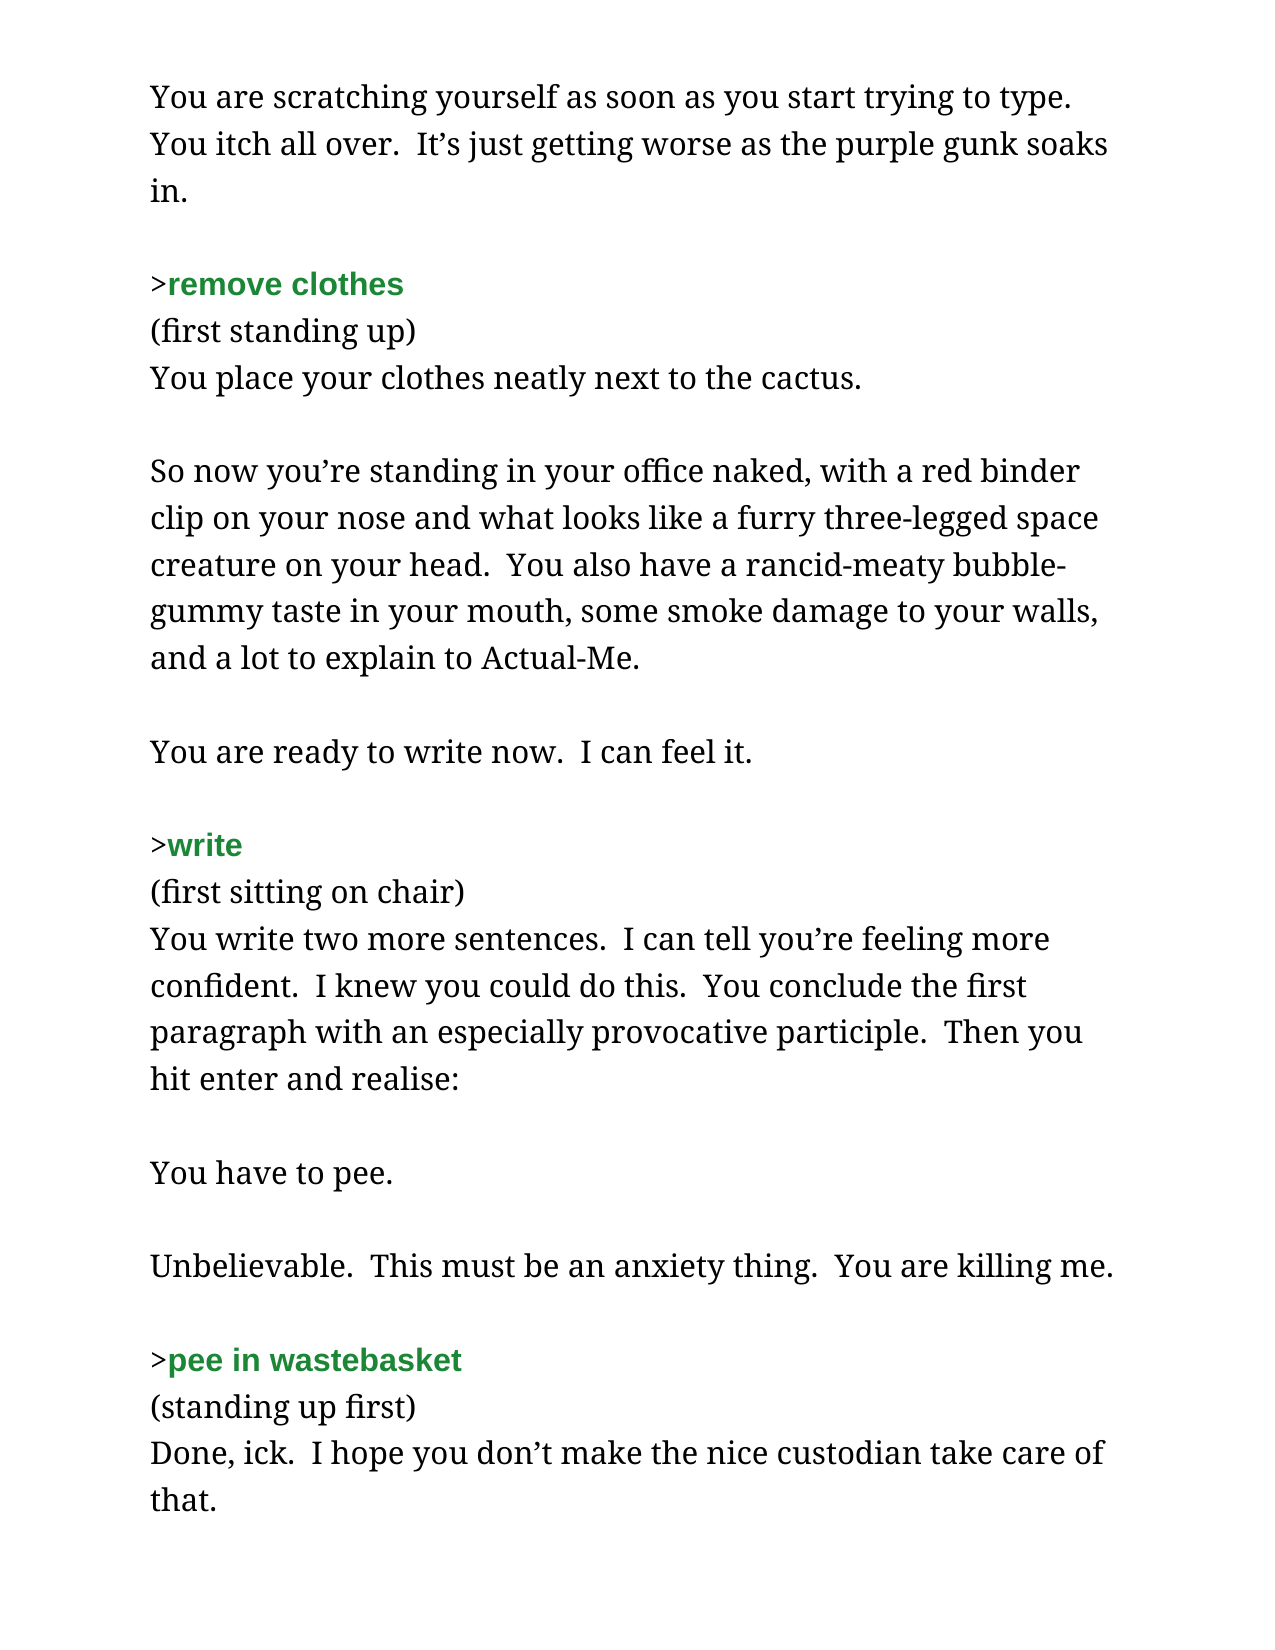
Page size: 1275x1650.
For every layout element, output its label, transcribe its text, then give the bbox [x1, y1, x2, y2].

text >remove clothes [150, 262, 1125, 305]
text >write [150, 823, 1125, 866]
text You are ready to write now. I can feel it. [150, 730, 1125, 772]
text You are scratching yourself as soon as you start trying to type. You itch all over. It’s just getting worse as the purple gunk soaks in. [150, 75, 1125, 211]
text Unbelievable. This must be an anxiety thing. You are killing me. [150, 1244, 1125, 1287]
text So now you’re standing in your office naked, with a red binder clip on your nose and what looks like a furry three-legged space creature on your head. You also have a rancid-meaty bubble-gummy taste in your mouth, some smoke damage to your walls, and a lot to explain to Actual-Me. [150, 449, 1125, 679]
text You write two more sentences. I can tell you’re feeling more confident. I knew you could do this. You conclude the first paragraph with an especially provocative participle. Then you hit enter and realise: [150, 917, 1125, 1100]
text You place your clothes neatly next to the cactus. [150, 356, 1125, 398]
text (first sitting on chair) [150, 870, 1125, 913]
text You have to pee. [150, 1151, 1125, 1193]
text >pee in wastebasket [150, 1338, 1125, 1380]
text Done, ick. I hope you don’t make the nice custodian take care of that. [150, 1431, 1125, 1521]
text (first standing up) [150, 309, 1125, 351]
text (standing up first) [150, 1384, 1125, 1427]
